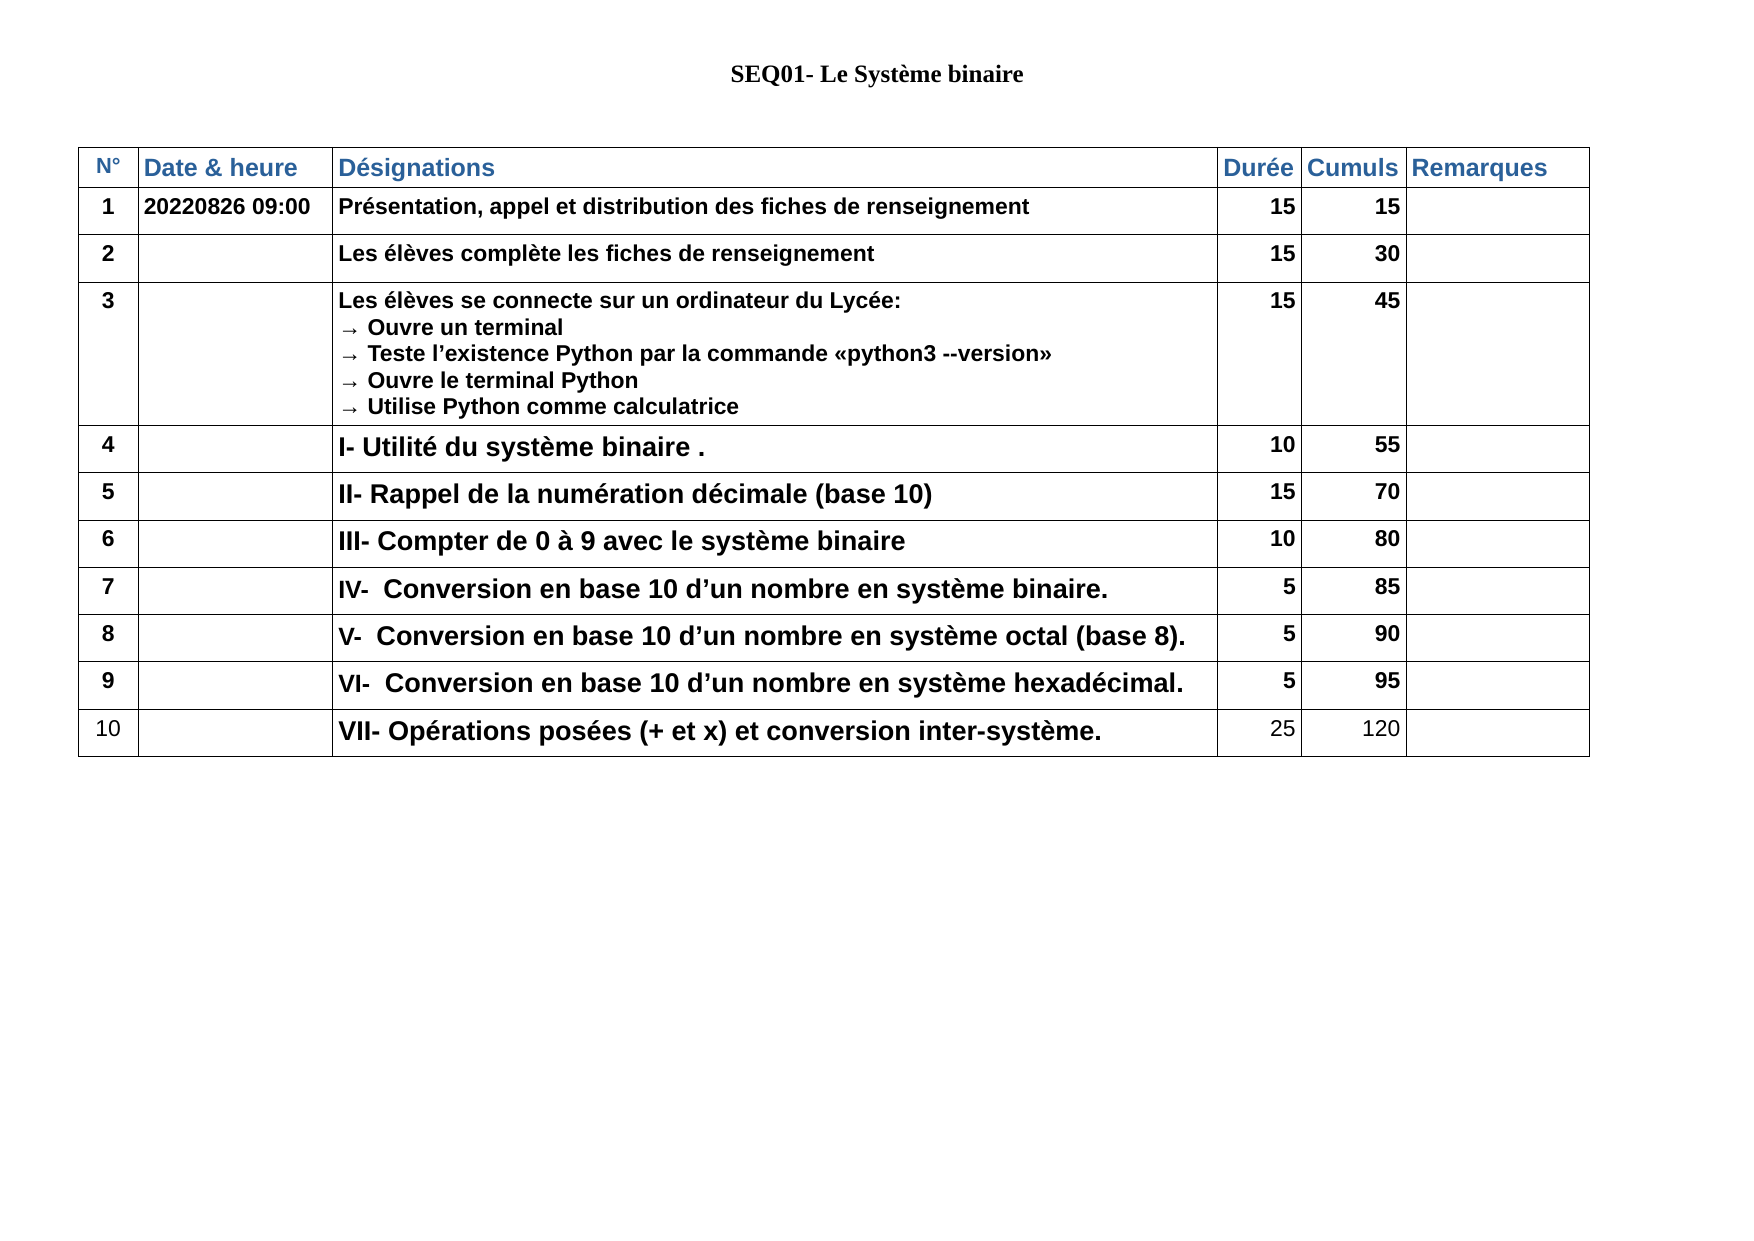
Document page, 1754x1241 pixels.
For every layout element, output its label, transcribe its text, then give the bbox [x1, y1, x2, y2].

table_cell 10 [1218, 426, 1301, 472]
table_cell 15 [1218, 235, 1301, 282]
table_cell 90 [1302, 615, 1406, 661]
table_cell 70 [1302, 473, 1406, 519]
table_cell 120 [1302, 710, 1406, 756]
table_cell [139, 662, 332, 709]
table_cell 7 [79, 568, 138, 614]
table_cell 15 [1218, 473, 1301, 519]
table_cell [1407, 188, 1589, 234]
table_cell [139, 235, 332, 282]
table_cell 5 [79, 473, 138, 519]
table_cell Les élèves se connecte sur un ordinateur du Lycée: → Ouvre un terminal → Teste l’existence Python par la commande «python3 --version» → Ouvre le terminal Python → Utilise Python comme calculatrice [333, 283, 1217, 425]
table_cell [139, 426, 332, 472]
table_cell V- Conversion en base 10 d’un nombre en système octal (base 8). [333, 615, 1217, 661]
table_cell Présentation, appel et distribution des fiches de renseignement [333, 188, 1217, 234]
table_cell 9 [79, 662, 138, 709]
table_cell 6 [79, 521, 138, 567]
table_cell 3 [79, 283, 138, 425]
table_cell [139, 568, 332, 614]
table_cell 10 [79, 710, 138, 756]
table_cell [1407, 426, 1589, 472]
table_cell 5 [1218, 568, 1301, 614]
table_header Date & heure [139, 148, 332, 187]
table_header Cumuls [1302, 148, 1406, 187]
table_cell [139, 473, 332, 519]
table_cell [139, 283, 332, 425]
table_cell 4 [79, 426, 138, 472]
table_cell 30 [1302, 235, 1406, 282]
table_cell 15 [1218, 283, 1301, 425]
table_cell 8 [79, 615, 138, 661]
table_cell 10 [1218, 521, 1301, 567]
table_cell [1407, 615, 1589, 661]
table_cell VI- Conversion en base 10 d’un nombre en système hexadécimal. [333, 662, 1217, 709]
table_cell [1407, 568, 1589, 614]
table_cell 45 [1302, 283, 1406, 425]
table_cell [1407, 710, 1589, 756]
table_cell 5 [1218, 615, 1301, 661]
table_cell IV- Conversion en base 10 d’un nombre en système binaire. [333, 568, 1217, 614]
table_cell [1407, 521, 1589, 567]
table_cell [139, 521, 332, 567]
table_cell 5 [1218, 662, 1301, 709]
table_cell [1407, 283, 1589, 425]
table_header N° [79, 148, 138, 187]
table_cell 1 [79, 188, 138, 234]
table_cell [139, 615, 332, 661]
table_cell 15 [1218, 188, 1301, 234]
table_cell 25 [1218, 710, 1301, 756]
table_cell 85 [1302, 568, 1406, 614]
table_cell [1407, 662, 1589, 709]
table_cell 20220826 09:00 [139, 188, 332, 234]
table_cell 95 [1302, 662, 1406, 709]
table_cell I- Utilité du système binaire . [333, 426, 1217, 472]
table_cell 2 [79, 235, 138, 282]
table_header Remarques [1407, 148, 1589, 187]
table_cell VII- Opérations posées (+ et x) et conversion inter-système. [333, 710, 1217, 756]
table_header Désignations [333, 148, 1217, 187]
table_cell [1407, 473, 1589, 519]
table_cell 55 [1302, 426, 1406, 472]
table_cell II- Rappel de la numération décimale (base 10) [333, 473, 1217, 519]
table_cell 15 [1302, 188, 1406, 234]
table_cell III- Compter de 0 à 9 avec le système binaire [333, 521, 1217, 567]
table_cell [1407, 235, 1589, 282]
table_header Durée [1218, 148, 1301, 187]
table_cell 80 [1302, 521, 1406, 567]
table_cell Les élèves complète les fiches de renseignement [333, 235, 1217, 282]
table_cell [139, 710, 332, 756]
